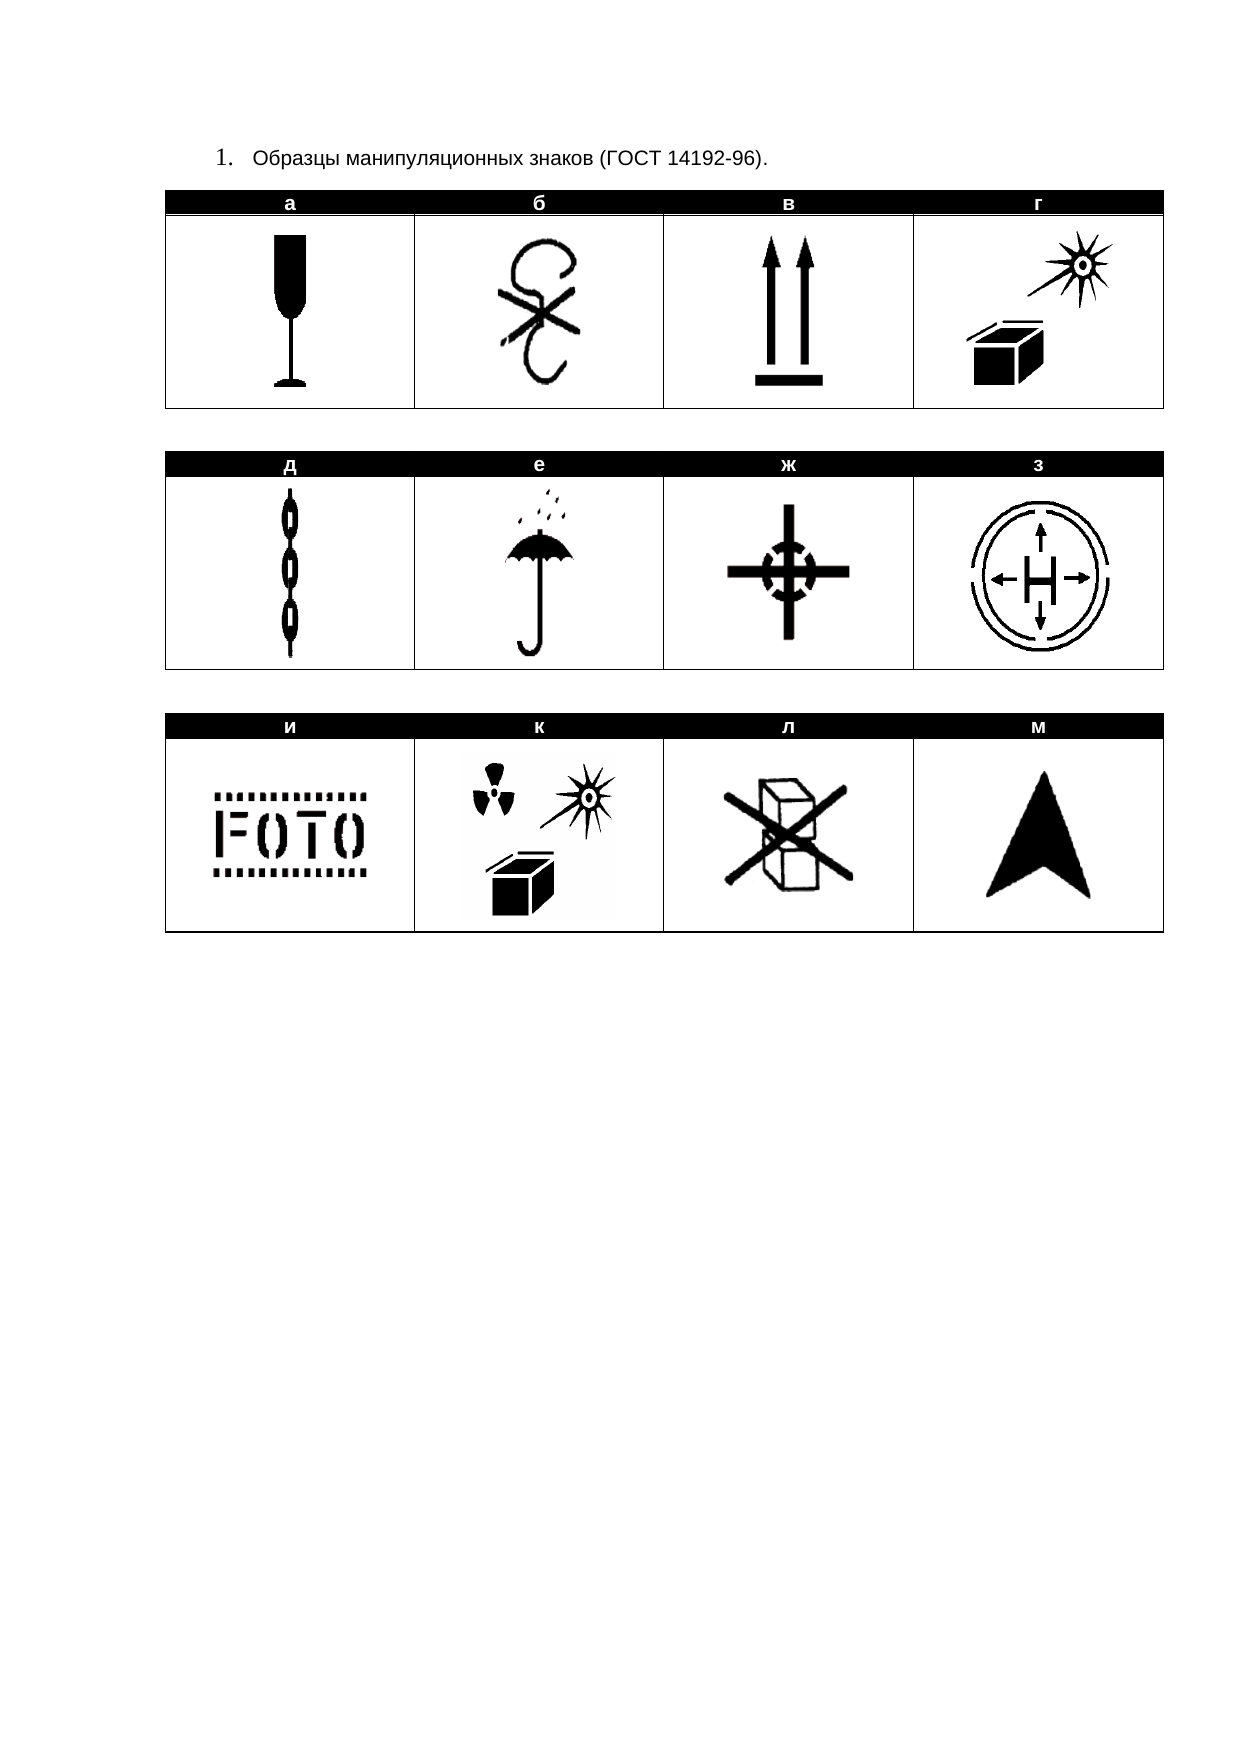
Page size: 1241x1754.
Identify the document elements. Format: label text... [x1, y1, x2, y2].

picture [957, 485, 1119, 660]
table_cell [913, 670, 1163, 713]
table_cell к [415, 714, 663, 738]
table_cell [415, 409, 664, 451]
table_cell з [914, 452, 1163, 476]
table_cell [664, 477, 913, 669]
table_cell [415, 477, 663, 669]
table_cell [165, 670, 414, 713]
table_header б [415, 191, 663, 214]
table_cell [664, 409, 913, 451]
picture [281, 488, 299, 658]
list [215, 933, 1152, 961]
table_header г [914, 191, 1163, 214]
picture [753, 235, 824, 389]
list Образцы манипуляционных знаков (ГОСТ 14192-96). [215, 142, 1152, 190]
table_header а [166, 191, 414, 214]
picture [458, 748, 620, 923]
table_cell [166, 477, 414, 669]
table_cell [913, 409, 1163, 451]
table_cell [914, 216, 1163, 408]
table_cell [914, 477, 1163, 669]
table_cell д [166, 452, 414, 476]
picture [726, 503, 850, 642]
table_cell [664, 670, 913, 713]
table_cell [914, 739, 1163, 931]
picture [273, 235, 307, 389]
table_cell л [664, 714, 913, 738]
picture [212, 791, 368, 880]
table_cell и [166, 714, 414, 738]
table_cell [165, 409, 414, 451]
table_cell [664, 739, 913, 931]
table_header в [664, 191, 913, 214]
picture [504, 488, 575, 658]
table_cell [415, 739, 663, 931]
table_cell [166, 216, 414, 408]
table_cell [415, 216, 663, 408]
picture [497, 238, 581, 385]
picture [723, 778, 854, 892]
table_cell [166, 739, 414, 931]
table_cell [664, 216, 913, 408]
table_cell ж [664, 452, 913, 476]
table_cell м [914, 714, 1163, 738]
table_cell е [415, 452, 663, 476]
picture [986, 771, 1091, 899]
table_cell [415, 670, 664, 713]
picture [958, 224, 1119, 399]
